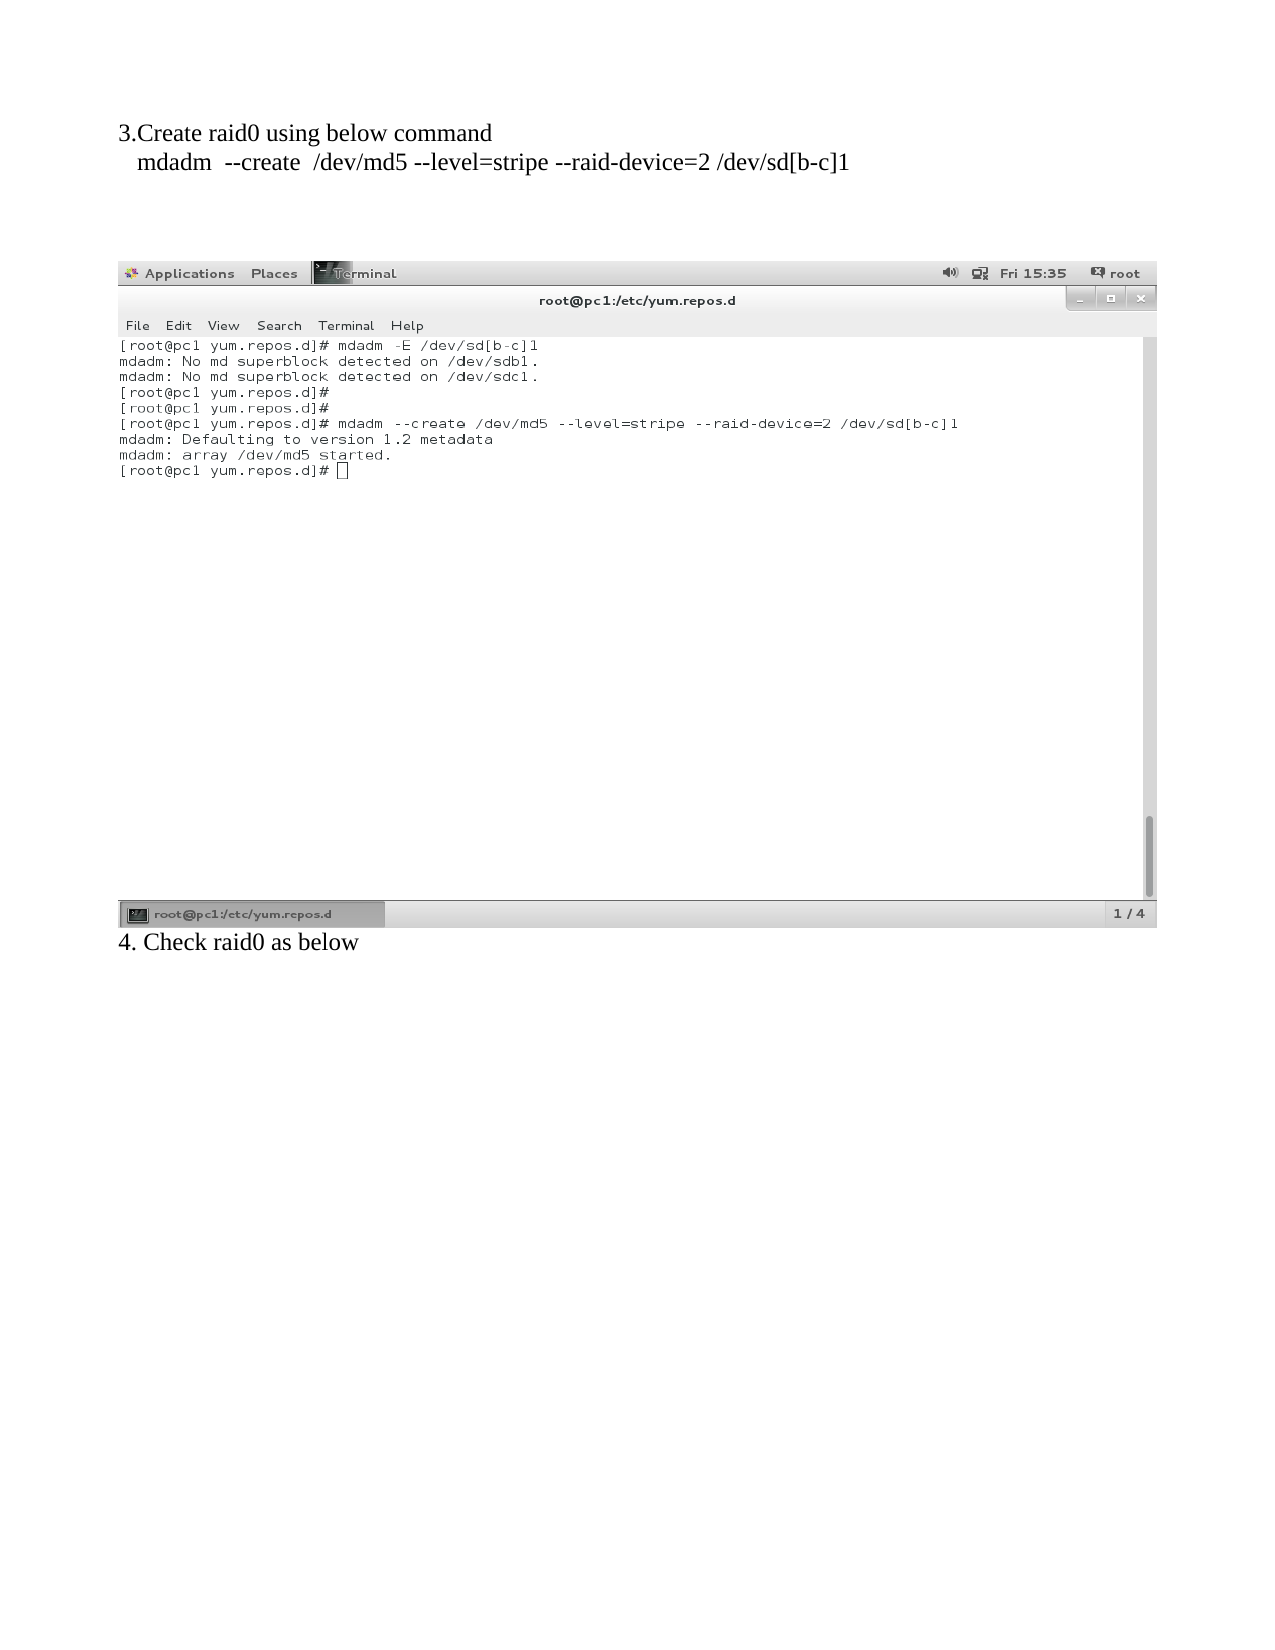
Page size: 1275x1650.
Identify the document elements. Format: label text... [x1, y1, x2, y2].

text mdadm --create /dev/md5 --level=stripe --raid-device=2 /dev/sd[b-c]1 [118, 147, 1157, 176]
text 4. Check raid0 as below [118, 928, 1157, 956]
text 3.Create raid0 using below command [118, 118, 1157, 147]
